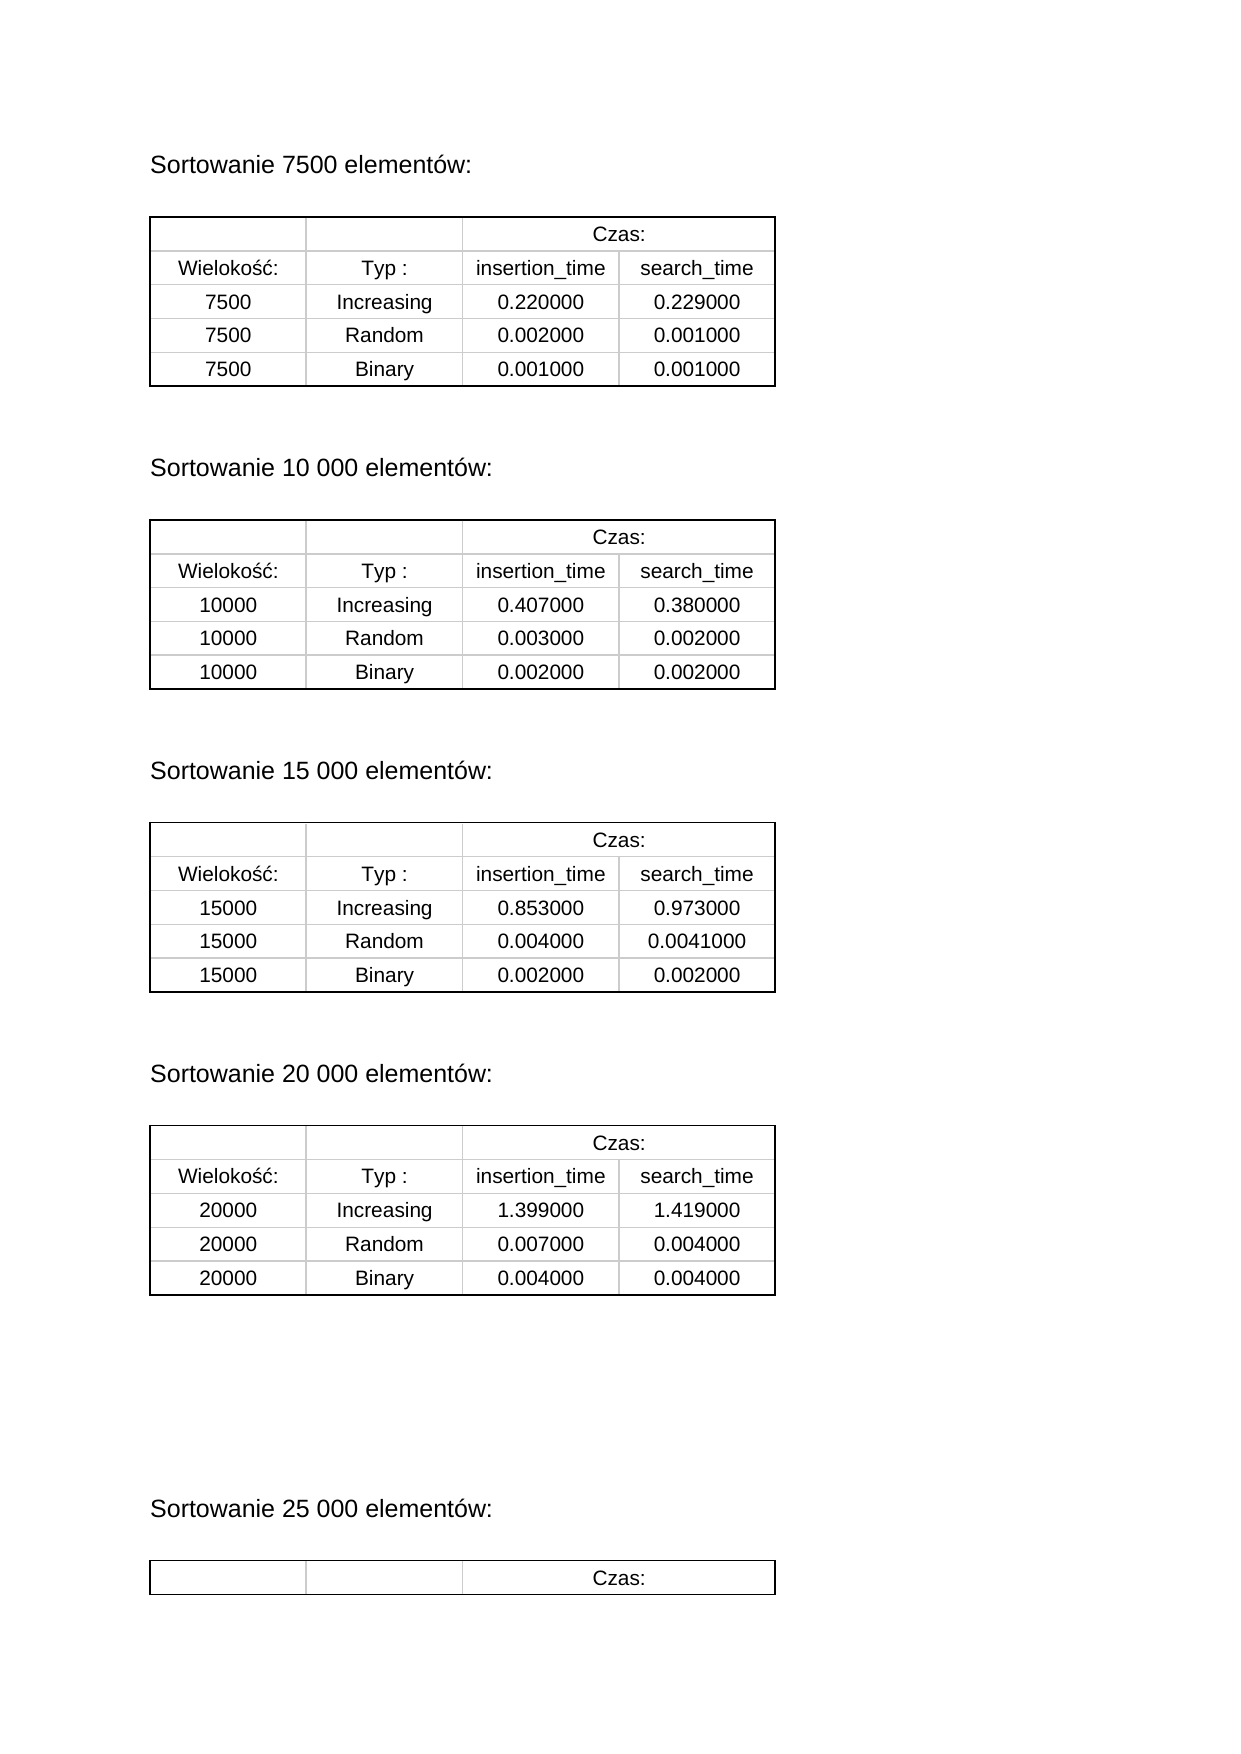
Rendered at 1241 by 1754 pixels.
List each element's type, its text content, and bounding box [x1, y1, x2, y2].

table_cell Wielokość: [151, 1160, 305, 1192]
table_cell Increasing [307, 285, 462, 318]
table_header [151, 823, 306, 856]
table_cell 0.001000 [620, 319, 774, 351]
table_cell Increasing [307, 1194, 462, 1226]
table_cell Random [307, 925, 462, 957]
table_cell Binary [307, 353, 462, 385]
table_cell Random [307, 622, 462, 654]
table_cell 20000 [151, 1194, 305, 1226]
table_cell 0.229000 [620, 285, 774, 318]
table_cell 0.002000 [463, 319, 618, 351]
text Sortowanie 10 000 elementów: [150, 453, 1090, 482]
table_cell 15000 [151, 925, 305, 957]
table_cell insertion_time [463, 1160, 618, 1192]
table_cell 0.0041000 [620, 925, 774, 957]
table_cell search_time [620, 252, 774, 284]
table_cell 0.002000 [620, 656, 774, 688]
table_cell 0.407000 [463, 588, 618, 621]
table_cell Binary [307, 1262, 462, 1294]
table_header Czas: [463, 1561, 774, 1594]
table_cell 7500 [151, 319, 305, 351]
text Sortowanie 15 000 elementów: [150, 756, 1090, 784]
table_header [151, 521, 305, 553]
table_cell Typ : [307, 857, 462, 889]
table_cell search_time [620, 1160, 774, 1192]
table_header Czas: [463, 218, 774, 250]
table_header [307, 823, 462, 856]
table_cell 0.001000 [463, 353, 618, 385]
table_cell 0.004000 [620, 1228, 774, 1260]
table_cell insertion_time [463, 555, 618, 587]
table_cell Wielokość: [151, 252, 305, 284]
table_cell 0.004000 [463, 925, 618, 957]
table_cell Random [307, 1228, 462, 1260]
table_cell 20000 [151, 1262, 305, 1294]
table_cell 1.399000 [463, 1194, 618, 1226]
table_header [307, 218, 462, 250]
table_cell Wielokość: [151, 555, 305, 587]
text Sortowanie 7500 elementów: [150, 150, 1090, 179]
table_cell 0.002000 [620, 959, 774, 991]
table_cell 15000 [151, 891, 305, 923]
table_cell 0.380000 [620, 588, 774, 621]
table_cell 0.853000 [463, 891, 618, 923]
table_cell 10000 [151, 656, 305, 688]
table_cell 7500 [151, 285, 305, 318]
table_header [307, 521, 462, 553]
table_cell Random [307, 319, 462, 351]
table_header [151, 1126, 305, 1159]
table_cell 15000 [151, 959, 305, 991]
table_cell 0.004000 [620, 1262, 774, 1294]
table_cell 0.220000 [463, 285, 618, 318]
table_cell 0.004000 [463, 1262, 618, 1294]
table_cell 0.973000 [620, 891, 774, 923]
text Sortowanie 25 000 elementów: [150, 1494, 1090, 1522]
table_cell 20000 [151, 1228, 305, 1260]
table_cell search_time [620, 857, 774, 889]
table_cell Wielokość: [151, 857, 305, 889]
table_header [307, 1561, 462, 1594]
table_cell Binary [307, 656, 462, 688]
table_cell 0.001000 [620, 353, 774, 385]
table_cell 1.419000 [620, 1194, 774, 1226]
text Sortowanie 20 000 elementów: [150, 1059, 1090, 1087]
table_cell insertion_time [463, 857, 618, 889]
table_cell 10000 [151, 588, 305, 621]
table_cell Typ : [307, 1160, 462, 1192]
table_header Czas: [463, 1126, 774, 1159]
table_cell 0.007000 [463, 1228, 618, 1260]
table_cell 0.003000 [463, 622, 618, 654]
table_cell 0.002000 [463, 959, 618, 991]
table_header Czas: [463, 521, 774, 553]
table_cell Increasing [307, 588, 462, 621]
table_cell 10000 [151, 622, 305, 654]
table_header [151, 1561, 305, 1594]
table_header [151, 218, 305, 250]
table_cell Binary [307, 959, 462, 991]
table_cell 7500 [151, 353, 305, 385]
table_cell Typ : [307, 555, 462, 587]
table_cell Typ : [307, 252, 462, 284]
table_cell 0.002000 [463, 656, 618, 688]
table_cell search_time [620, 555, 774, 587]
table_header Czas: [463, 823, 774, 856]
table_cell Increasing [307, 891, 462, 923]
table_cell 0.002000 [620, 622, 774, 654]
table_header [307, 1126, 462, 1159]
table_cell insertion_time [463, 252, 618, 284]
